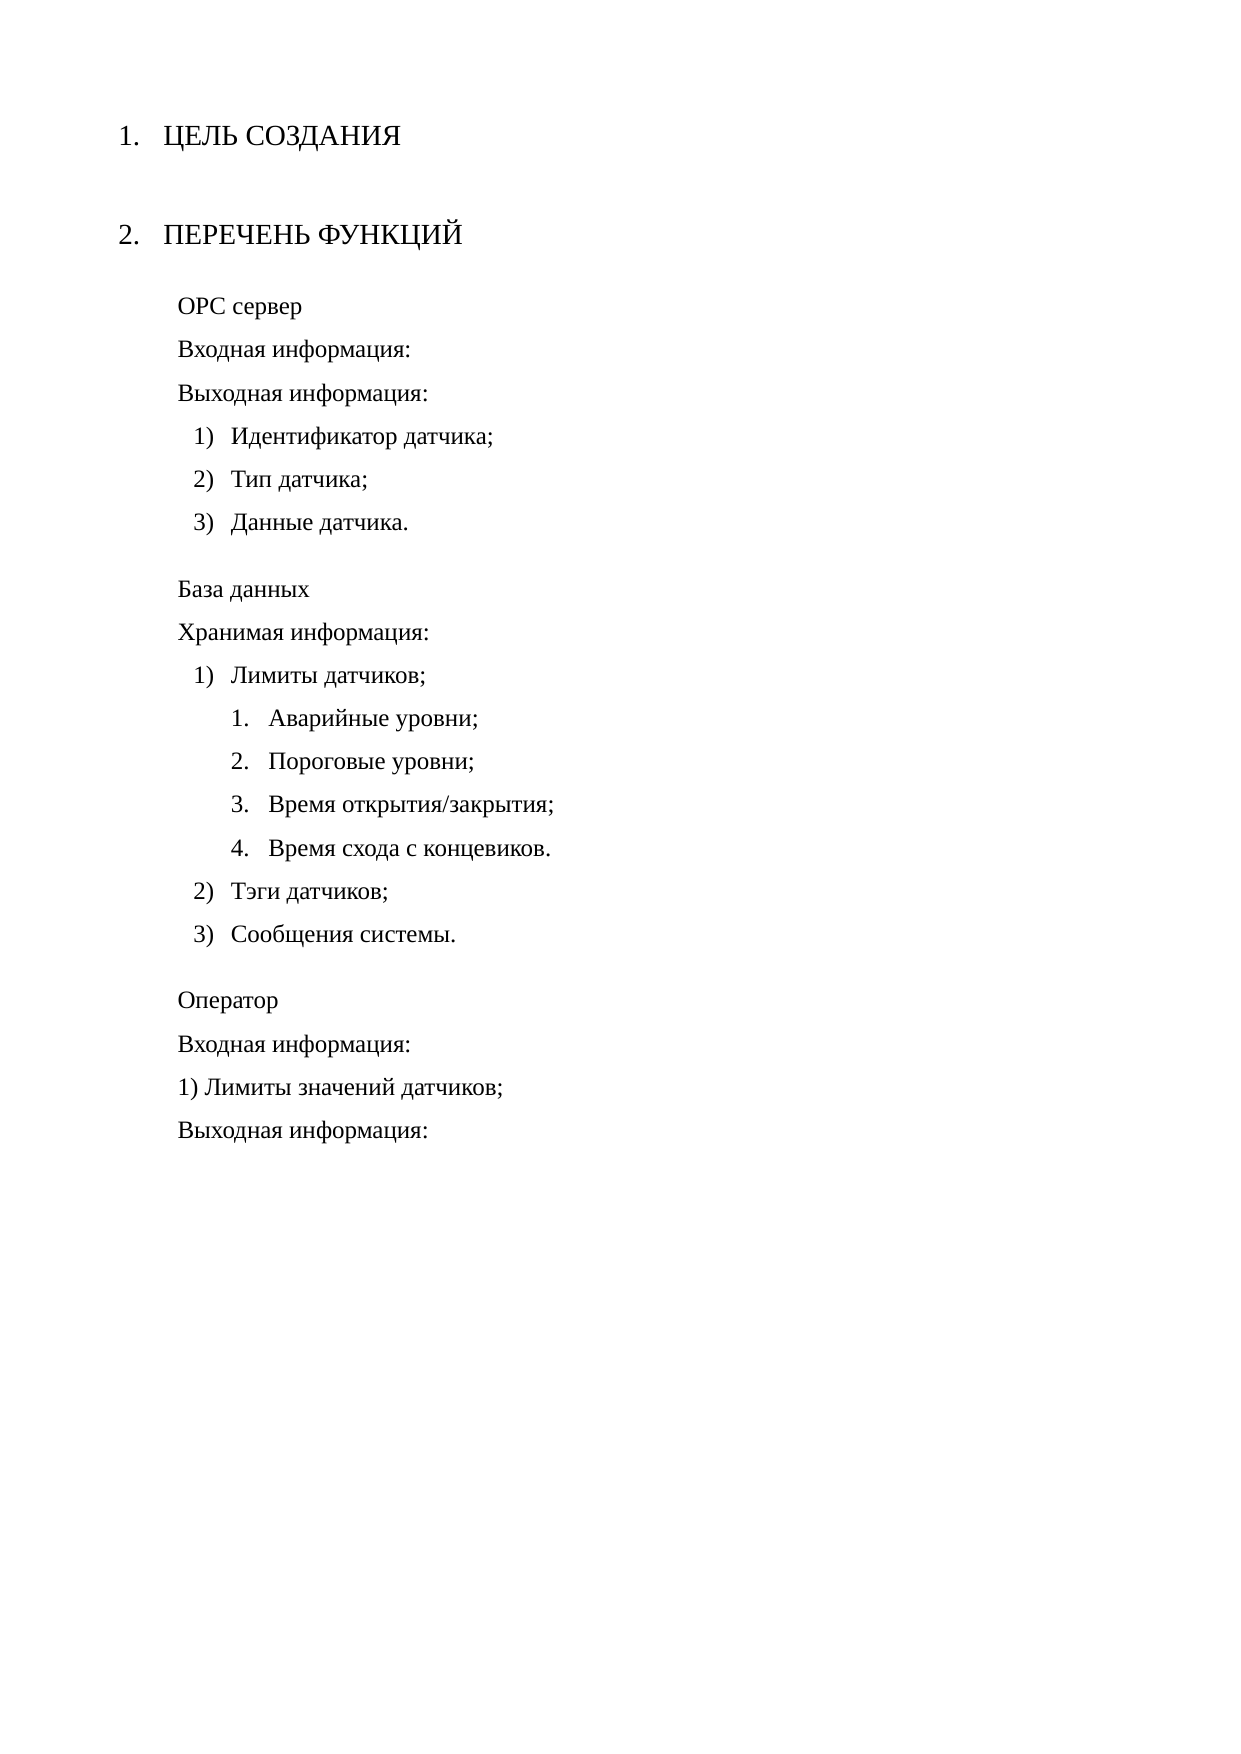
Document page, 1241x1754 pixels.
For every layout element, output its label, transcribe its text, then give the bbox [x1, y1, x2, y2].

list Тип датчика; [193, 464, 1122, 493]
subtitle Оператор [177, 986, 1122, 1014]
text Входная информация: [118, 1029, 1122, 1057]
text Выходная информация: [118, 378, 1122, 406]
list Тэги датчиков; [193, 876, 1122, 904]
text 1) Лимиты значений датчиков; [118, 1072, 1122, 1101]
list Аварийные уровни; [231, 703, 1122, 732]
list Данные датчика. [193, 507, 1122, 536]
text Хранимая информация: [118, 617, 1122, 646]
text Входная информация: [118, 334, 1122, 363]
list Идентификатор датчика; [193, 421, 1122, 449]
list Время открытия/закрытия; [231, 789, 1122, 818]
list Сообщения системы. [193, 919, 1122, 948]
subtitle Перечень функций [118, 217, 1122, 251]
subtitle OPC сервер [177, 291, 1122, 320]
subtitle Цель создания [118, 118, 1122, 152]
list Время схода с концевиков. [231, 833, 1122, 861]
list Лимиты датчиков; [193, 660, 1122, 689]
subtitle База данных [177, 574, 1122, 603]
list Пороговые уровни; [231, 746, 1122, 775]
text Выходная информация: [118, 1115, 1122, 1144]
